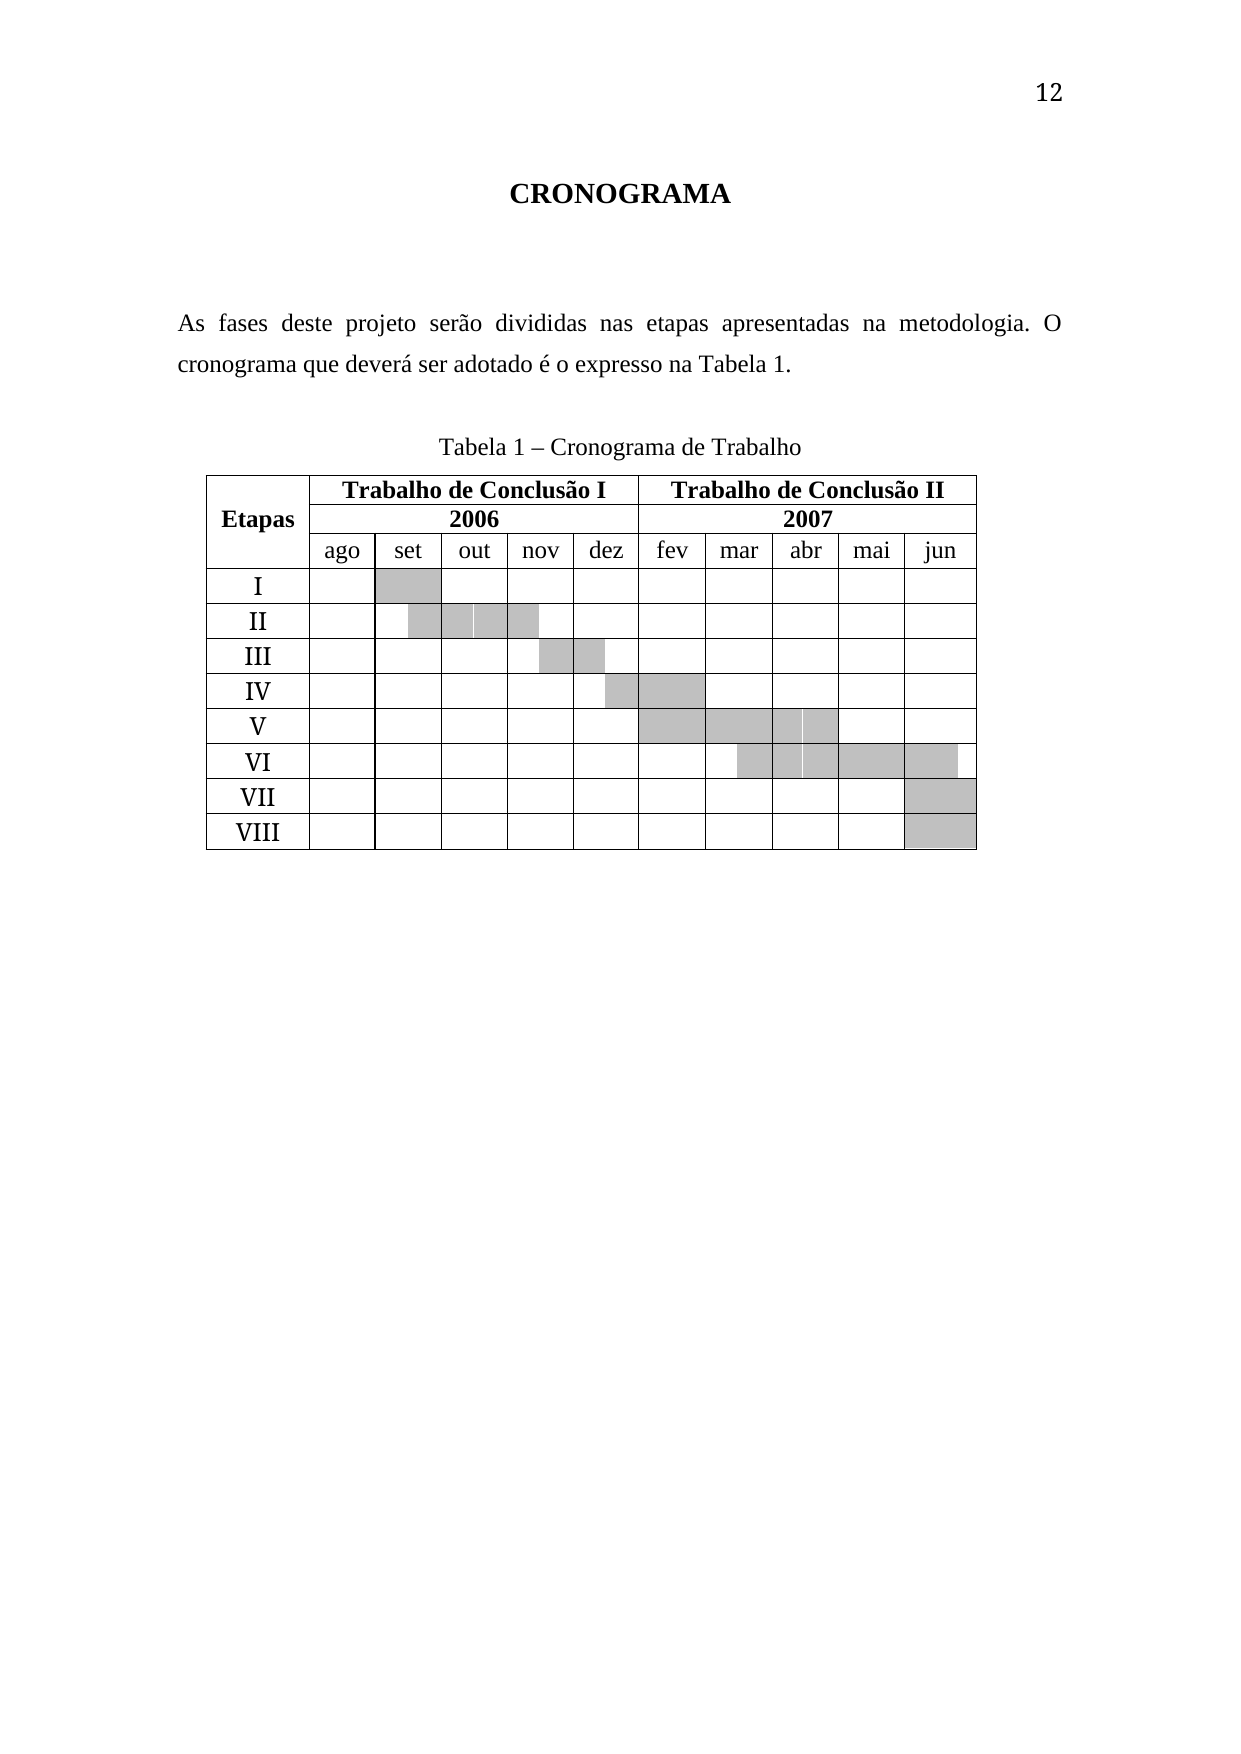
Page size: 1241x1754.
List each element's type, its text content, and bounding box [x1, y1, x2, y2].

table_cell [342, 569, 374, 603]
table_cell [442, 779, 473, 813]
table_cell [342, 779, 374, 813]
table_cell 2007 [639, 505, 976, 532]
table_header Trabalho de Conclusão II [639, 476, 976, 504]
table_cell [342, 709, 374, 743]
table_cell [905, 709, 958, 743]
table_cell [408, 814, 441, 848]
table_cell [639, 569, 664, 603]
table_cell [310, 709, 342, 743]
table_cell [905, 744, 958, 778]
table_cell [539, 814, 573, 848]
table_cell [868, 639, 904, 673]
table_cell [773, 709, 802, 743]
table_cell [958, 709, 976, 743]
table_cell [664, 569, 705, 603]
table_cell [508, 814, 539, 848]
table_cell [905, 639, 958, 673]
table_cell [868, 604, 904, 638]
table_cell [773, 639, 802, 673]
table_cell [664, 779, 705, 813]
table_cell [905, 604, 958, 638]
table_cell [442, 814, 473, 848]
table_cell [605, 569, 638, 603]
table_cell mai [839, 534, 904, 568]
table_cell [773, 569, 802, 603]
table_cell [474, 604, 507, 638]
table_cell [310, 814, 342, 848]
table_cell [803, 569, 838, 603]
table_cell [376, 744, 408, 778]
table_cell nov [508, 534, 573, 568]
table_cell [839, 709, 868, 743]
table_cell [508, 744, 539, 778]
table_cell out [442, 534, 507, 568]
table_cell [342, 814, 374, 848]
table_cell [737, 709, 772, 743]
table_cell [376, 569, 408, 603]
table_cell [868, 569, 904, 603]
table_cell set [376, 534, 441, 568]
table_cell [839, 639, 868, 673]
table_cell [539, 604, 573, 638]
table_cell [664, 814, 705, 848]
table_cell [574, 674, 605, 708]
table_cell [664, 709, 705, 743]
table_cell [958, 674, 976, 708]
table_cell [839, 814, 868, 848]
table_cell [706, 569, 737, 603]
table_cell [905, 779, 958, 813]
table_cell IV [207, 674, 309, 708]
table_cell [803, 674, 838, 708]
table_cell [539, 674, 573, 708]
table_cell [706, 709, 737, 743]
table_cell [664, 674, 705, 708]
table_cell [442, 744, 473, 778]
table_cell [958, 604, 976, 638]
table_cell fev [639, 534, 705, 568]
table_cell [639, 639, 664, 673]
table_cell [706, 604, 737, 638]
table_cell [605, 709, 638, 743]
table_cell [574, 779, 605, 813]
table_cell II [207, 604, 309, 638]
table_cell dez [574, 534, 638, 568]
text Tabela 1 – Cronograma de Trabalho [177, 433, 1063, 461]
table_cell [664, 604, 705, 638]
table_cell [310, 604, 342, 638]
table_cell [773, 744, 802, 778]
table_cell [868, 779, 904, 813]
table_cell [474, 569, 507, 603]
table_cell [773, 604, 802, 638]
table_cell [342, 604, 374, 638]
table_cell 2006 [310, 505, 638, 532]
table_cell [574, 569, 605, 603]
table_cell ago [310, 534, 374, 568]
table_cell [868, 744, 904, 778]
table_cell VII [207, 779, 309, 813]
table_cell [474, 779, 507, 813]
table_cell VIII [207, 814, 309, 848]
table_cell [737, 639, 772, 673]
table_cell [839, 744, 868, 778]
table_cell [442, 674, 473, 708]
table_cell [408, 709, 441, 743]
table_cell [342, 674, 374, 708]
table_cell V [207, 709, 309, 743]
table_header Trabalho de Conclusão I [310, 476, 638, 504]
table_cell [408, 569, 441, 603]
table_cell I [207, 569, 309, 603]
table_cell [376, 674, 408, 708]
table_cell [868, 709, 904, 743]
table_cell [442, 709, 473, 743]
table_cell [508, 639, 539, 673]
table_cell [803, 709, 838, 743]
table_cell [737, 674, 772, 708]
table_cell [539, 709, 573, 743]
table_cell [639, 779, 664, 813]
table_cell [706, 814, 737, 848]
table_cell [310, 779, 342, 813]
table_cell [408, 744, 441, 778]
table_cell [605, 744, 638, 778]
table_cell [605, 814, 638, 848]
table_cell abr [773, 534, 838, 568]
table_cell [442, 604, 473, 638]
table_cell [839, 674, 868, 708]
table_cell [737, 744, 772, 778]
table_cell [737, 604, 772, 638]
table_cell [508, 569, 539, 603]
subtitle CRONOGRAMA [177, 177, 1063, 209]
table_cell [474, 639, 507, 673]
table_cell [664, 639, 705, 673]
table_cell [639, 604, 664, 638]
table_cell [376, 814, 408, 848]
table_cell [310, 674, 342, 708]
table_cell [706, 674, 737, 708]
table_cell [803, 814, 838, 848]
table_header [207, 476, 309, 504]
table_cell [958, 744, 976, 778]
table_cell [773, 674, 802, 708]
table_cell [839, 604, 868, 638]
table_cell [868, 814, 904, 848]
table_cell [408, 604, 441, 638]
table_cell [773, 779, 802, 813]
table_cell VI [207, 744, 309, 778]
table_cell [905, 569, 958, 603]
table_cell [539, 779, 573, 813]
table_cell [508, 779, 539, 813]
table_cell III [207, 639, 309, 673]
table_cell [737, 569, 772, 603]
table_cell [773, 814, 802, 848]
table_cell [539, 569, 573, 603]
table_cell [737, 779, 772, 813]
table_cell [508, 674, 539, 708]
table_cell [376, 604, 408, 638]
table_cell [474, 814, 507, 848]
table_cell [905, 674, 958, 708]
table_cell [574, 639, 605, 673]
table_cell [376, 709, 408, 743]
table_cell Etapas [207, 504, 309, 532]
table_cell [376, 639, 408, 673]
table_cell [605, 674, 638, 708]
table_cell [958, 569, 976, 603]
table_cell [310, 639, 342, 673]
table_cell [706, 744, 737, 778]
table_cell [664, 744, 705, 778]
table_cell jun [905, 534, 976, 568]
table_cell [605, 779, 638, 813]
table_cell [737, 814, 772, 848]
table_cell [342, 639, 374, 673]
table_cell [508, 709, 539, 743]
table_cell [639, 744, 664, 778]
table_cell [408, 639, 441, 673]
table_cell [958, 779, 976, 813]
table_cell [539, 744, 573, 778]
table_cell [958, 639, 976, 673]
table_cell [376, 779, 408, 813]
table_cell [408, 674, 441, 708]
table_cell [839, 569, 868, 603]
table_cell [803, 744, 838, 778]
table_cell [803, 779, 838, 813]
table_cell [508, 604, 539, 638]
table_cell [474, 674, 507, 708]
table_cell [474, 709, 507, 743]
table_cell [408, 779, 441, 813]
text As fases deste projeto serão divididas nas etapas apresentadas na metodologia. O cronograma que deverá ser adotado é o expresso na Tabela 1. [177, 309, 1063, 378]
table_cell [839, 779, 868, 813]
table_cell [605, 604, 638, 638]
table_cell [342, 744, 374, 778]
table_cell [803, 604, 838, 638]
table_cell [706, 639, 737, 673]
table_cell [639, 814, 664, 848]
table_cell [310, 744, 342, 778]
table_cell [574, 814, 605, 848]
table_cell [310, 569, 342, 603]
table_cell [539, 639, 573, 673]
table_cell [474, 744, 507, 778]
table_cell [574, 744, 605, 778]
table_cell [574, 709, 605, 743]
table_cell [706, 779, 737, 813]
table_cell mar [706, 534, 772, 568]
table_cell [442, 569, 473, 603]
table_cell [905, 814, 958, 848]
table_cell [442, 639, 473, 673]
table_cell [958, 814, 976, 848]
table_cell [639, 674, 664, 708]
table_cell [803, 639, 838, 673]
table_cell [868, 674, 904, 708]
table_cell [574, 604, 605, 638]
table_cell [639, 709, 664, 743]
table_cell [207, 533, 309, 568]
table_cell [605, 639, 638, 673]
